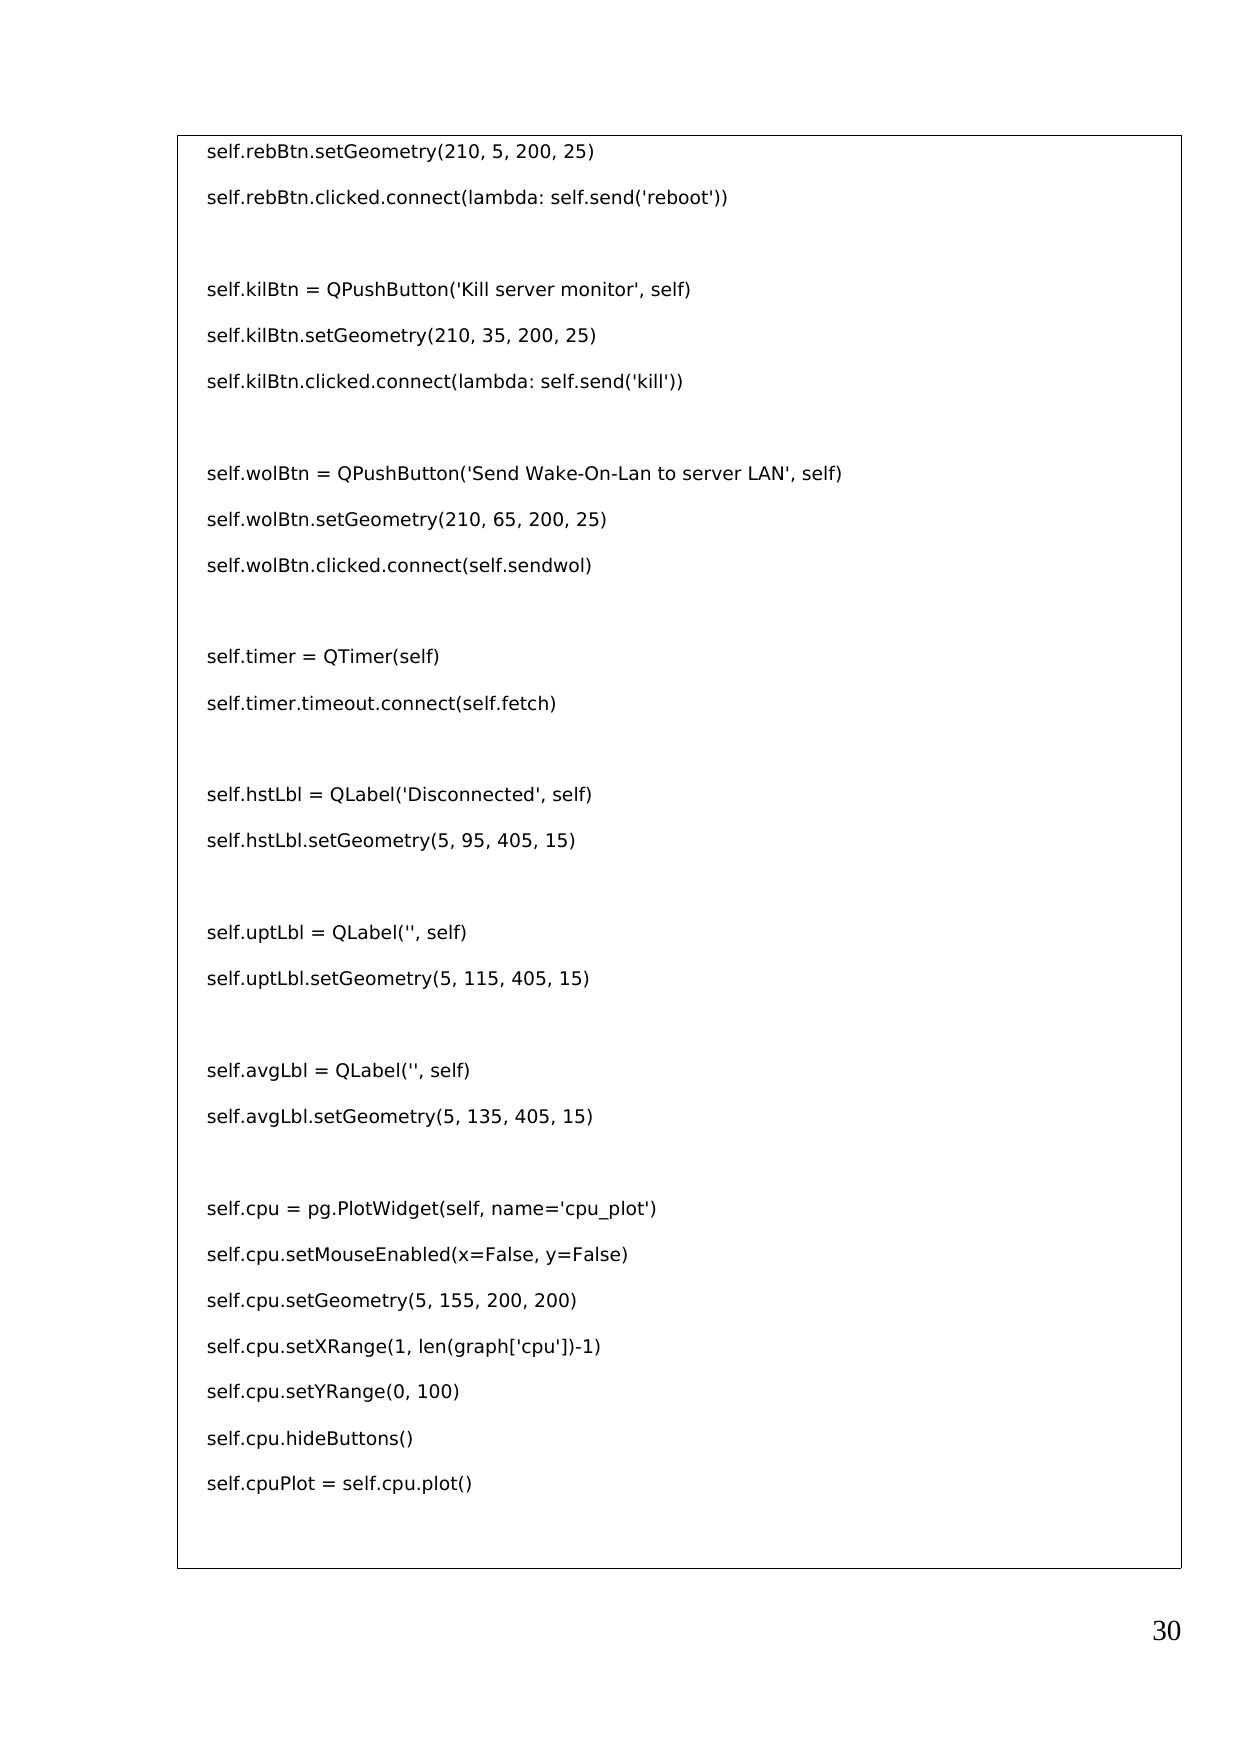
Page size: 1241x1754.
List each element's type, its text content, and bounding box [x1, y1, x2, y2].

table_header self.rebBtn.setGeometry(210, 5, 200, 25) self.rebBtn.clicked.connect(lambda: self.send('reboot')) self.kilBtn = QPushButton('Kill server monitor', self) self.kilBtn.setGeometry(210, 35, 200, 25) self.kilBtn.clicked.connect(lambda: self.send('kill')) self.wolBtn = QPushButton('Send Wake-On-Lan to server LAN', self) self.wolBtn.setGeometry(210, 65, 200, 25) self.wolBtn.clicked.connect(self.sendwol) self.timer = QTimer(self) self.timer.timeout.connect(self.fetch) self.hstLbl = QLabel('Disconnected', self) self.hstLbl.setGeometry(5, 95, 405, 15) self.uptLbl = QLabel('', self) self.uptLbl.setGeometry(5, 115, 405, 15) self.avgLbl = QLabel('', self) self.avgLbl.setGeometry(5, 135, 405, 15) self.cpu = pg.PlotWidget(self, name='cpu_plot') self.cpu.setMouseEnabled(x=False, y=False) self.cpu.setGeometry(5, 155, 200, 200) self.cpu.setXRange(1, len(graph['cpu'])-1) self.cpu.setYRange(0, 100) self.cpu.hideButtons() self.cpuPlot = self.cpu.plot() [178, 136, 1181, 1568]
